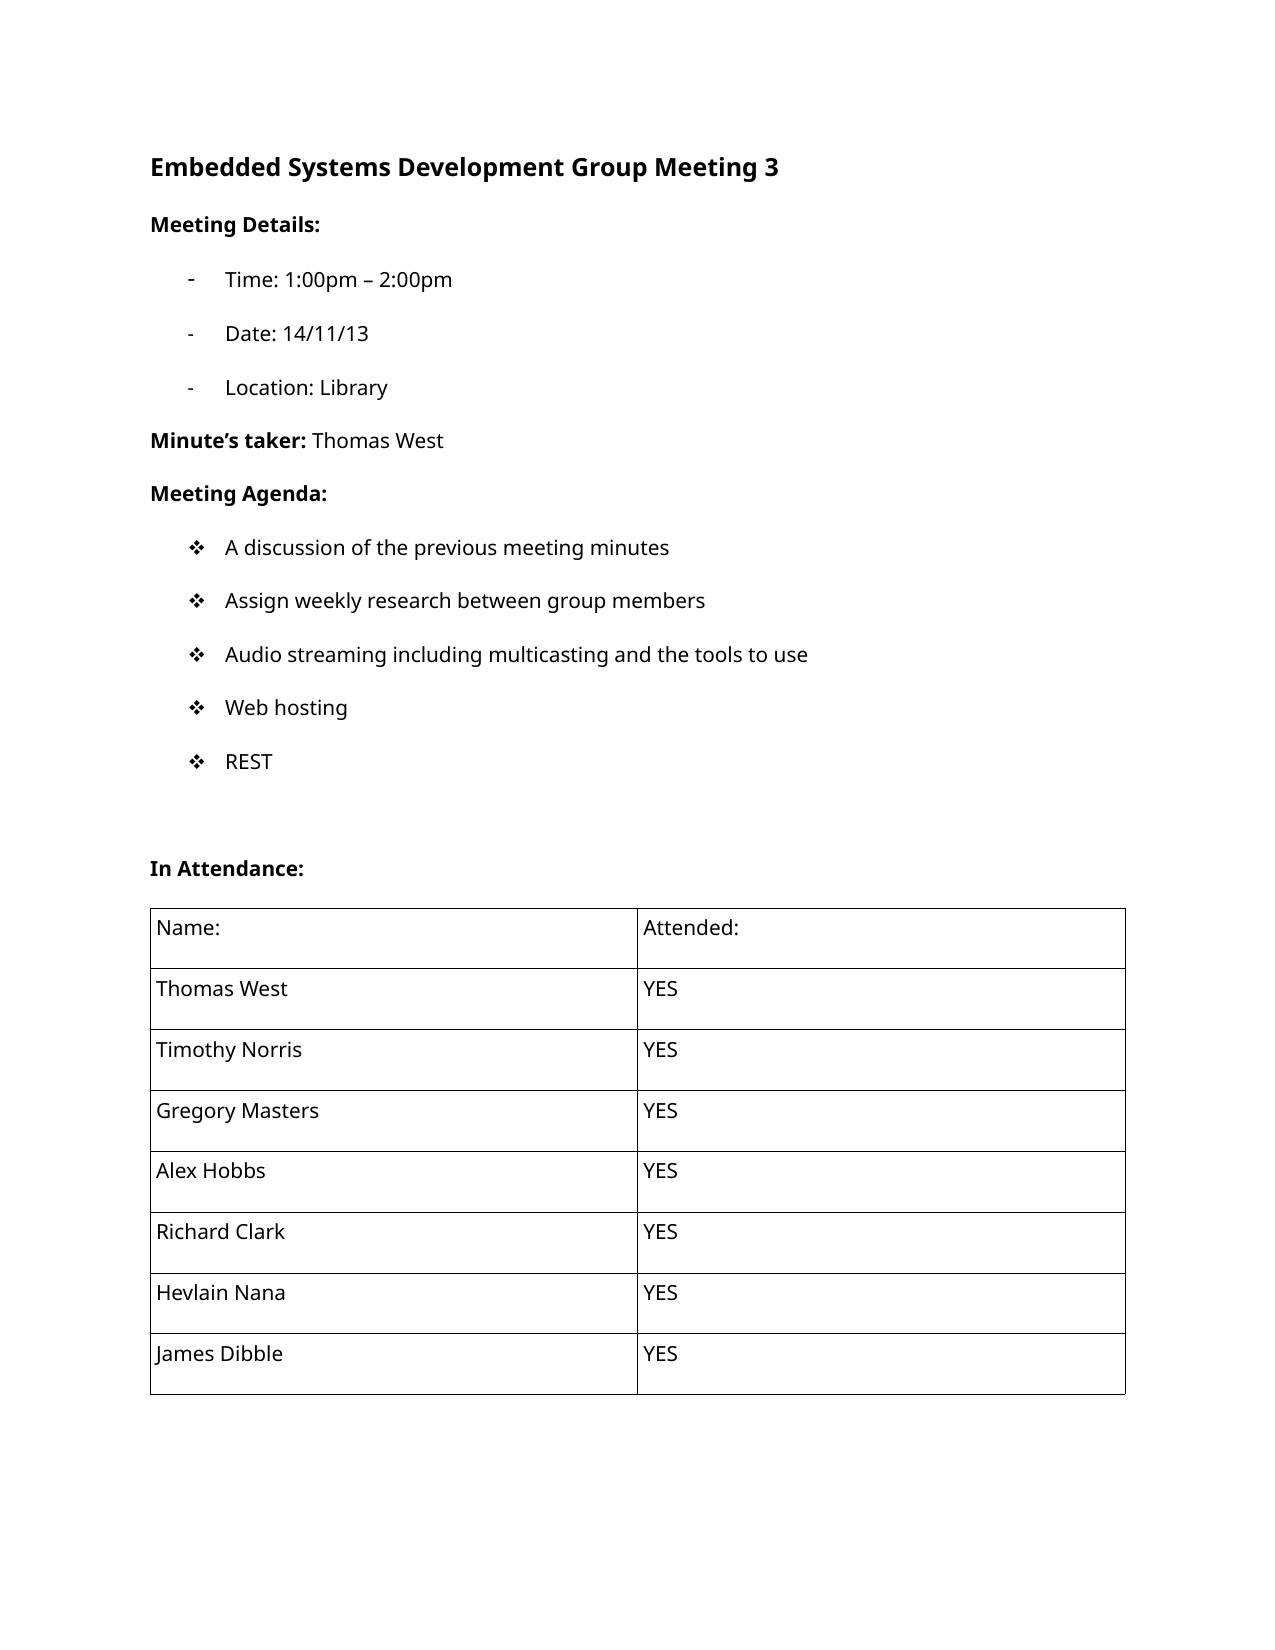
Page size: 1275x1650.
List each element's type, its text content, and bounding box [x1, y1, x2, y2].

list REST [187, 747, 1125, 775]
table_cell James Dibble [151, 1334, 637, 1394]
table_cell YES [638, 1152, 1125, 1212]
text Meeting Details: [150, 210, 1125, 238]
list Time: 1:00pm – 2:00pm [187, 263, 1125, 294]
table_header Attended: [638, 909, 1125, 968]
list Audio streaming including multicasting and the tools to use [187, 640, 1125, 668]
table_cell YES [638, 1091, 1125, 1151]
text Embedded Systems Development Group Meeting 3 [150, 150, 1125, 184]
table_cell Gregory Masters [151, 1091, 637, 1151]
list Location: Library [187, 373, 1125, 401]
table_cell Timothy Norris [151, 1030, 637, 1090]
table_cell Alex Hobbs [151, 1152, 637, 1212]
list Date: 14/11/13 [187, 319, 1125, 348]
table_header Name: [151, 909, 637, 968]
list Assign weekly research between group members [187, 586, 1125, 615]
table_cell Thomas West [151, 969, 637, 1029]
list Web hosting [187, 693, 1125, 722]
table_cell Richard Clark [151, 1213, 637, 1272]
table_cell YES [638, 969, 1125, 1029]
text Meeting Agenda: [150, 479, 1125, 508]
text In Attendance: [150, 854, 1125, 882]
table_cell YES [638, 1334, 1125, 1394]
list A discussion of the previous meeting minutes [187, 533, 1125, 561]
table_cell YES [638, 1030, 1125, 1090]
table_cell YES [638, 1213, 1125, 1272]
text Minute’s taker: Thomas West [150, 426, 1125, 454]
table_cell YES [638, 1274, 1125, 1333]
table_cell Hevlain Nana [151, 1274, 637, 1333]
